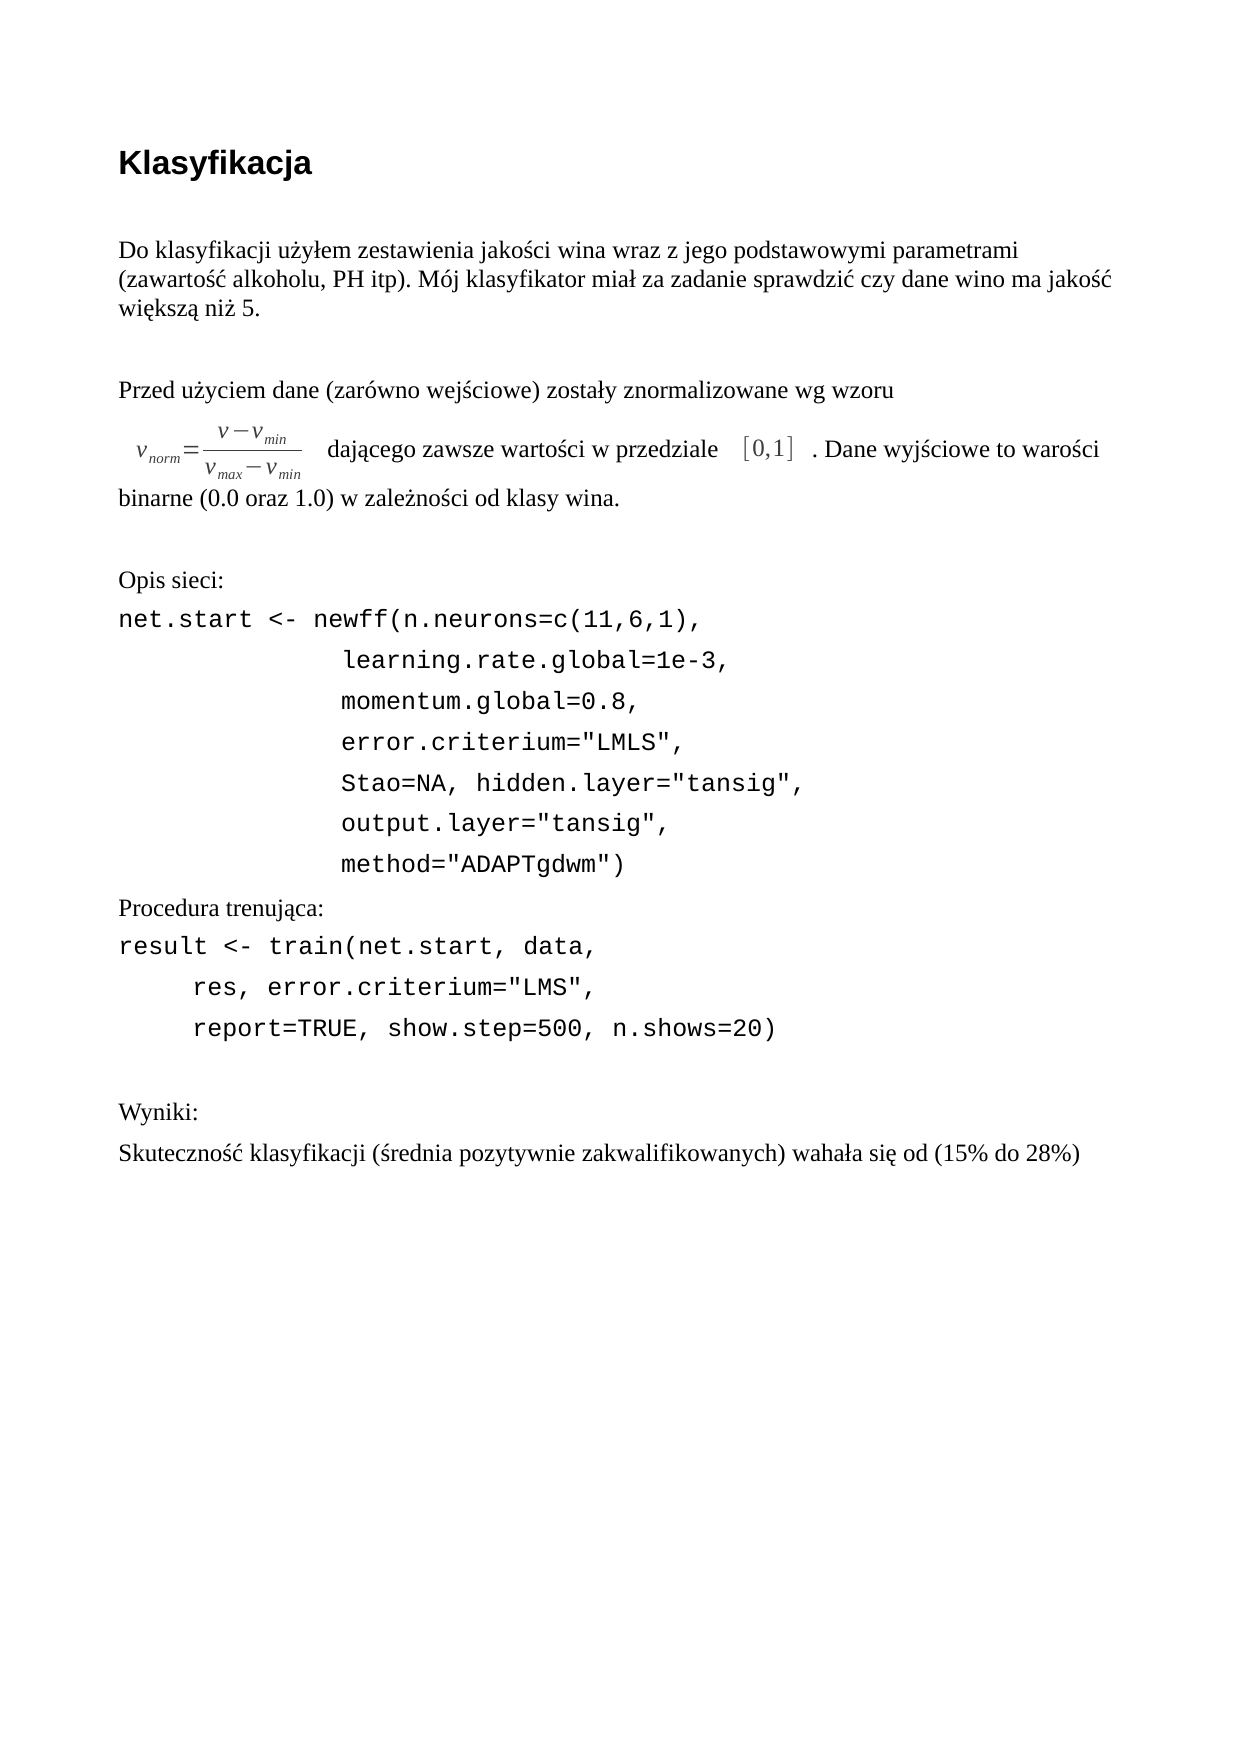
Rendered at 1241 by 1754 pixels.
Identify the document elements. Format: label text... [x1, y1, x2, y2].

text Skuteczność klasyfikacji (średnia pozytywnie zakwalifikowanych) wahała się od (15% do 28%) [118, 1138, 1122, 1167]
text Procedura trenująca: [118, 893, 1122, 921]
text res, error.criterium="LMS", [118, 975, 1122, 1003]
text report=TRUE, show.step=500, n.shows=20) [118, 1016, 1122, 1044]
text Przed użyciem dane (zarówno wejściowe) zostały znormalizowane wg wzoru [118, 376, 1122, 404]
text result <- train(net.start, data, [118, 934, 1122, 962]
text error.criterium="LMLS", [118, 729, 1122, 758]
text net.start <- newff(n.neurons=c(11,6,1), [118, 607, 1122, 635]
text Wyniki: [118, 1097, 1122, 1126]
text Do klasyfikacji użyłem zestawienia jakości wina wraz z jego podstawowymi parametrami (zawartość alkoholu, PH itp). Mój klasyfikator miał za zadanie sprawdzić czy dane wino ma jakość większą niż 5. [118, 236, 1122, 322]
text learning.rate.global=1e-3, [118, 648, 1122, 676]
text method="ADAPTgdwm") [118, 852, 1122, 880]
text momentum.global=0.8, [118, 688, 1122, 717]
text Opis sieci: [118, 566, 1122, 594]
text dającego zawsze wartości w przedziale . Dane wyjściowe to warości binarne (0.0 oraz 1.0) w zależności od klasy wina. [118, 417, 1122, 512]
text Stao=NA, hidden.layer="tansig", [118, 770, 1122, 798]
subtitle Klasyfikacja [118, 143, 1122, 182]
text output.layer="tansig", [118, 811, 1122, 839]
